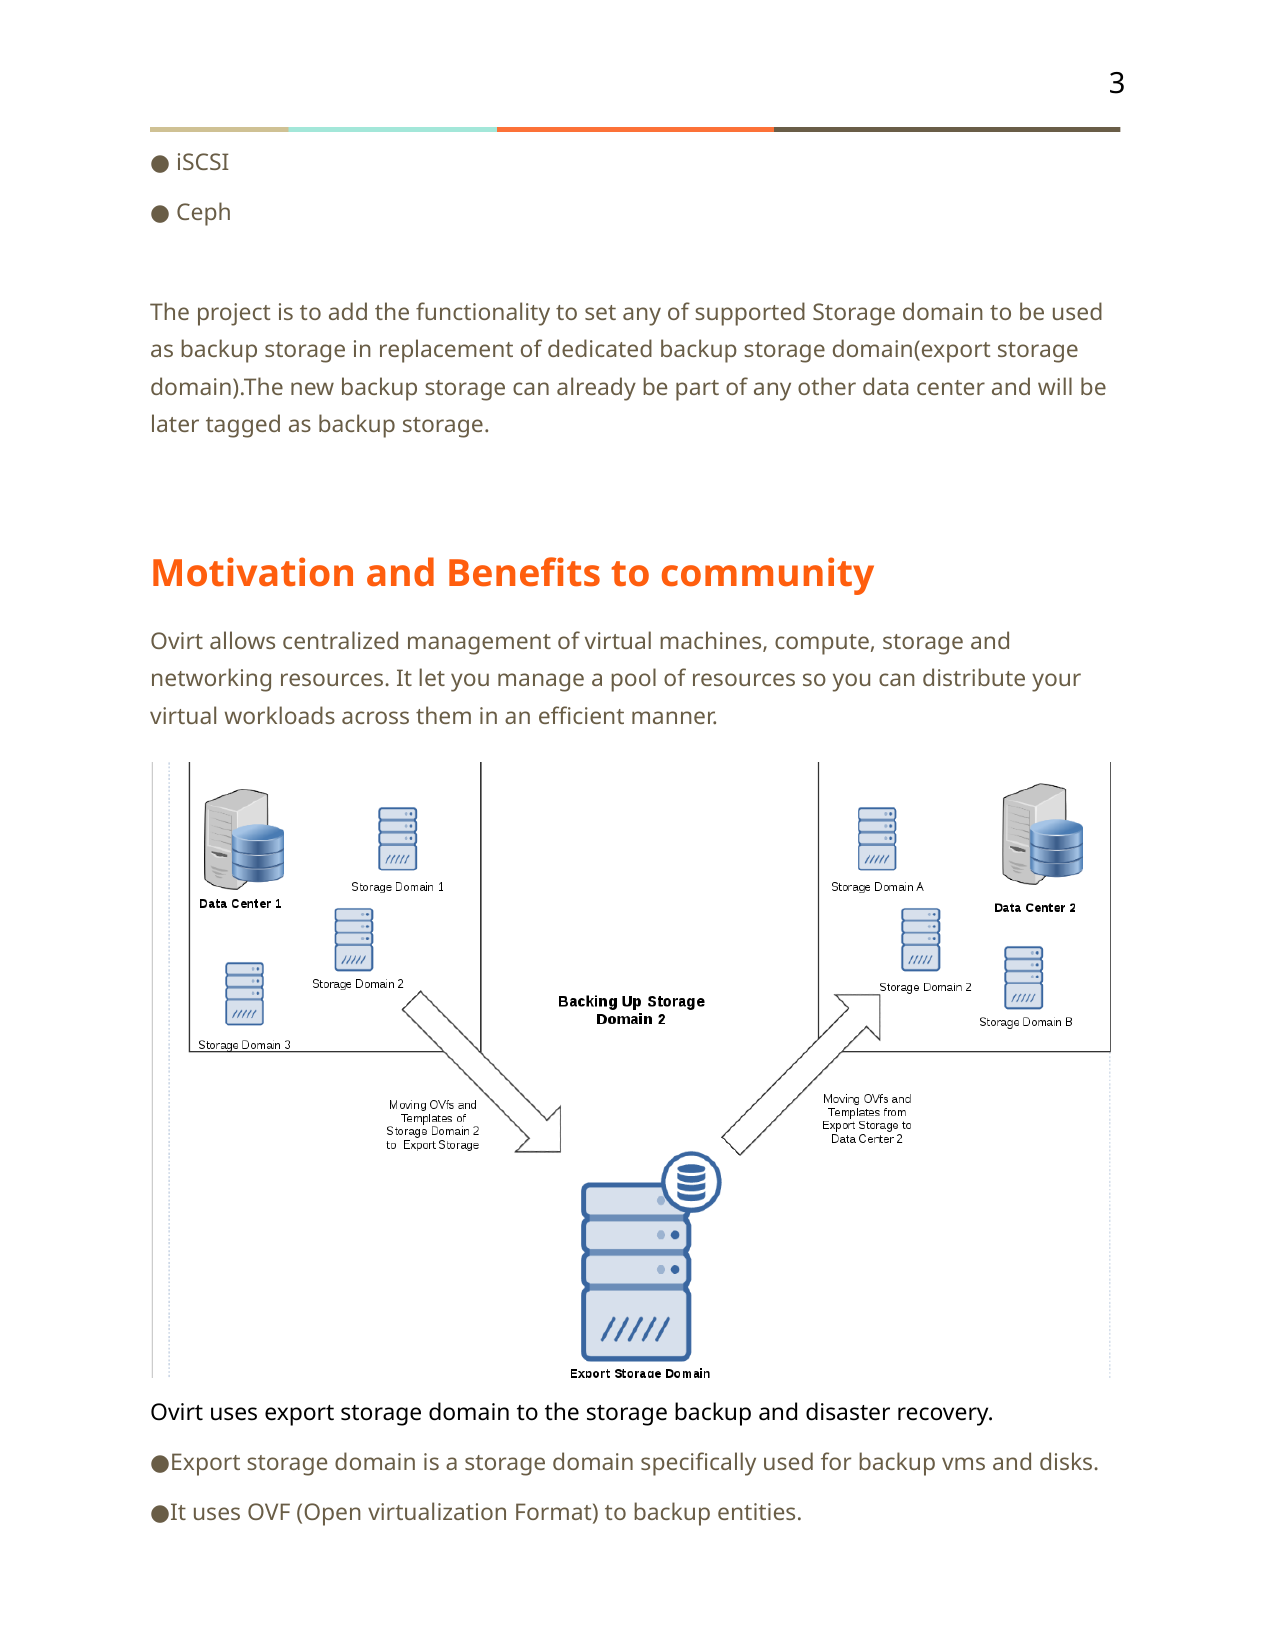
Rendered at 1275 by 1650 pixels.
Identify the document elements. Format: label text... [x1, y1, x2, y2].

text Ovirt uses export storage domain to the storage backup and disaster recovery. [150, 1396, 1125, 1427]
picture [150, 127, 1121, 132]
text ● Ceph [150, 196, 1125, 227]
text The project is to add the functionality to set any of supported Storage domain to be used as backup storage in replacement of dedicated backup storage domain(export storage domain).The new backup storage can already be part of any other data center and will be later tagged as backup storage. [150, 296, 1125, 440]
text ● iSCSI [150, 146, 1125, 177]
picture [150, 762, 1125, 1378]
subtitle Motivation and Benefits to community [150, 546, 1125, 597]
text ●It uses OVF (Open virtualization Format) to backup entities. [150, 1496, 1125, 1527]
text ●Export storage domain is a storage domain specifically used for backup vms and disks. [150, 1446, 1125, 1477]
text Ovirt allows centralized management of virtual machines, compute, storage and networking resources. It let you manage a pool of resources so you can distribute your virtual workloads across them in an efficient manner. [150, 625, 1125, 731]
